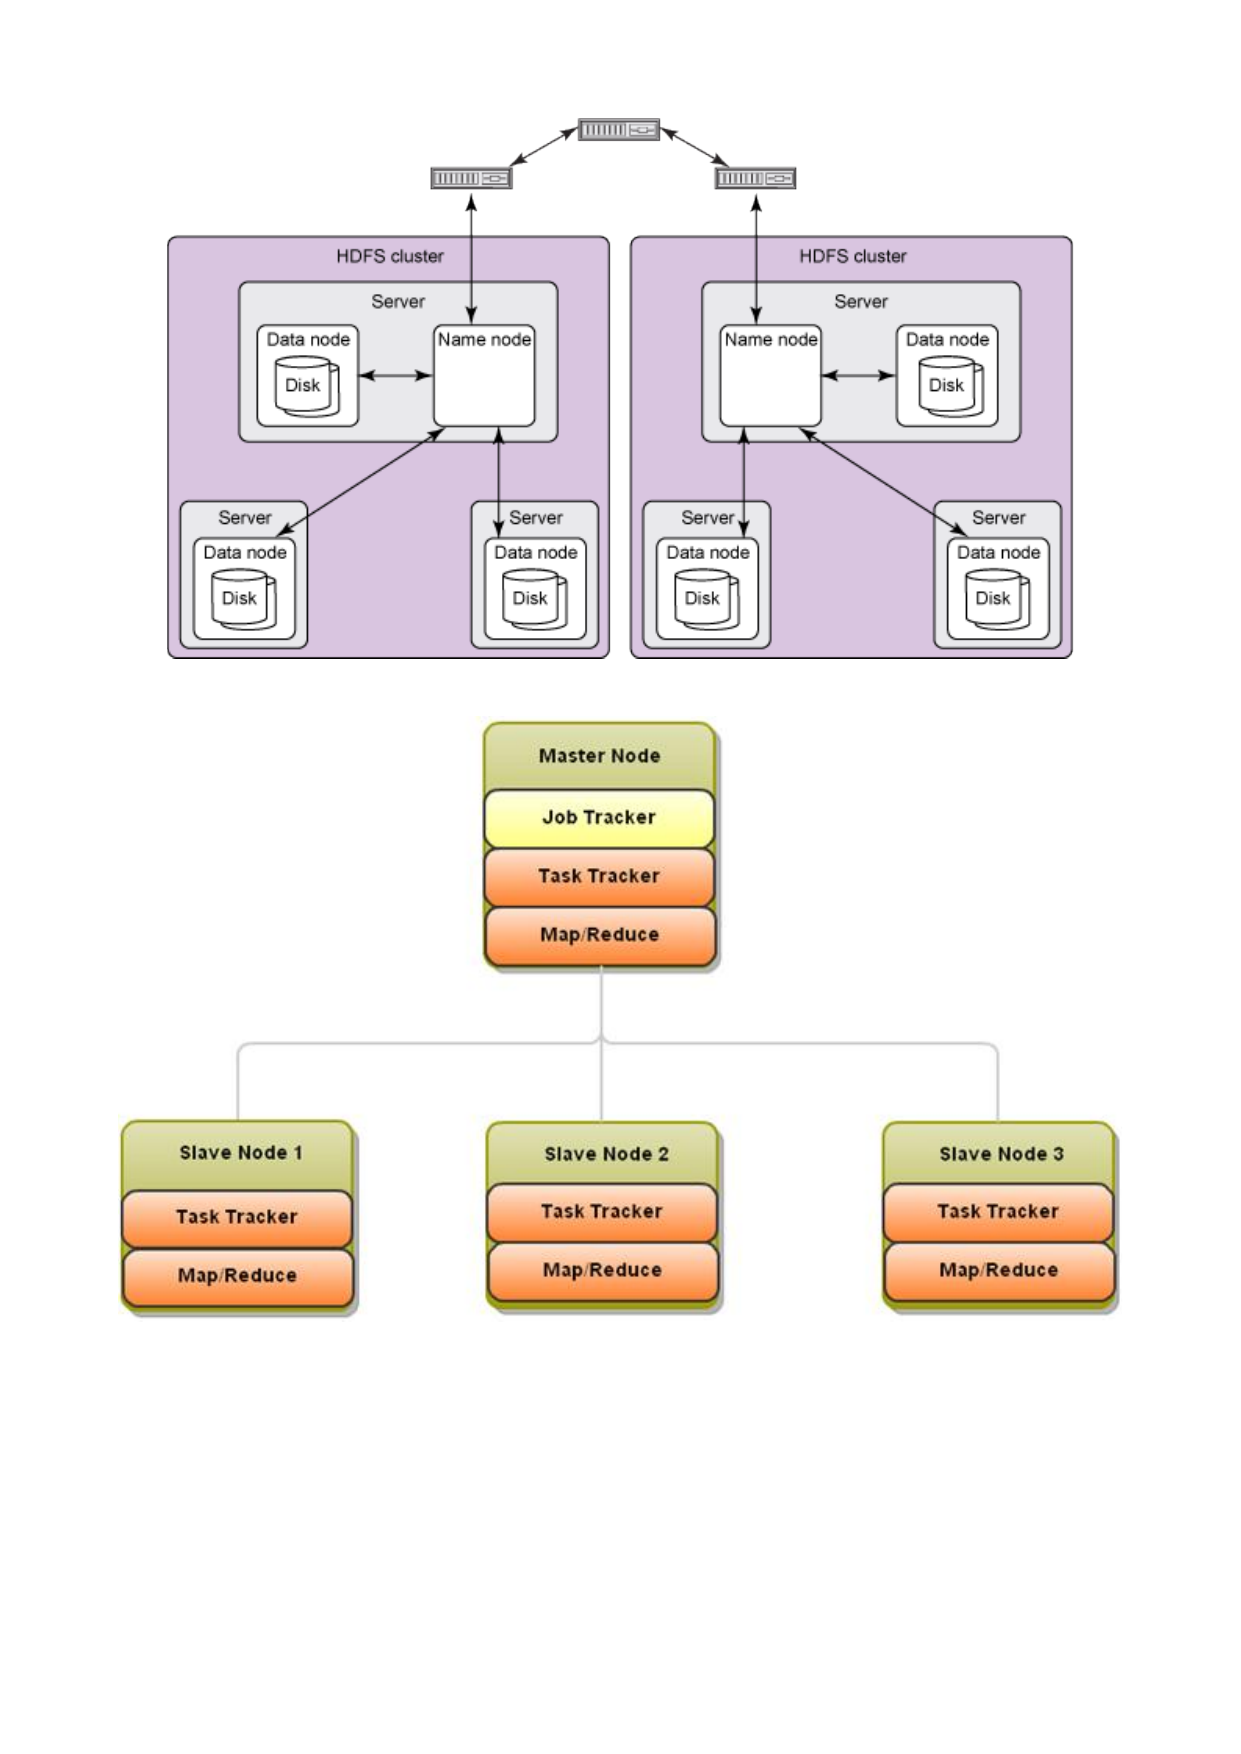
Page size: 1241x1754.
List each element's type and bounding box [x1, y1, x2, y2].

picture [167, 118, 1074, 659]
picture [118, 716, 1123, 1322]
